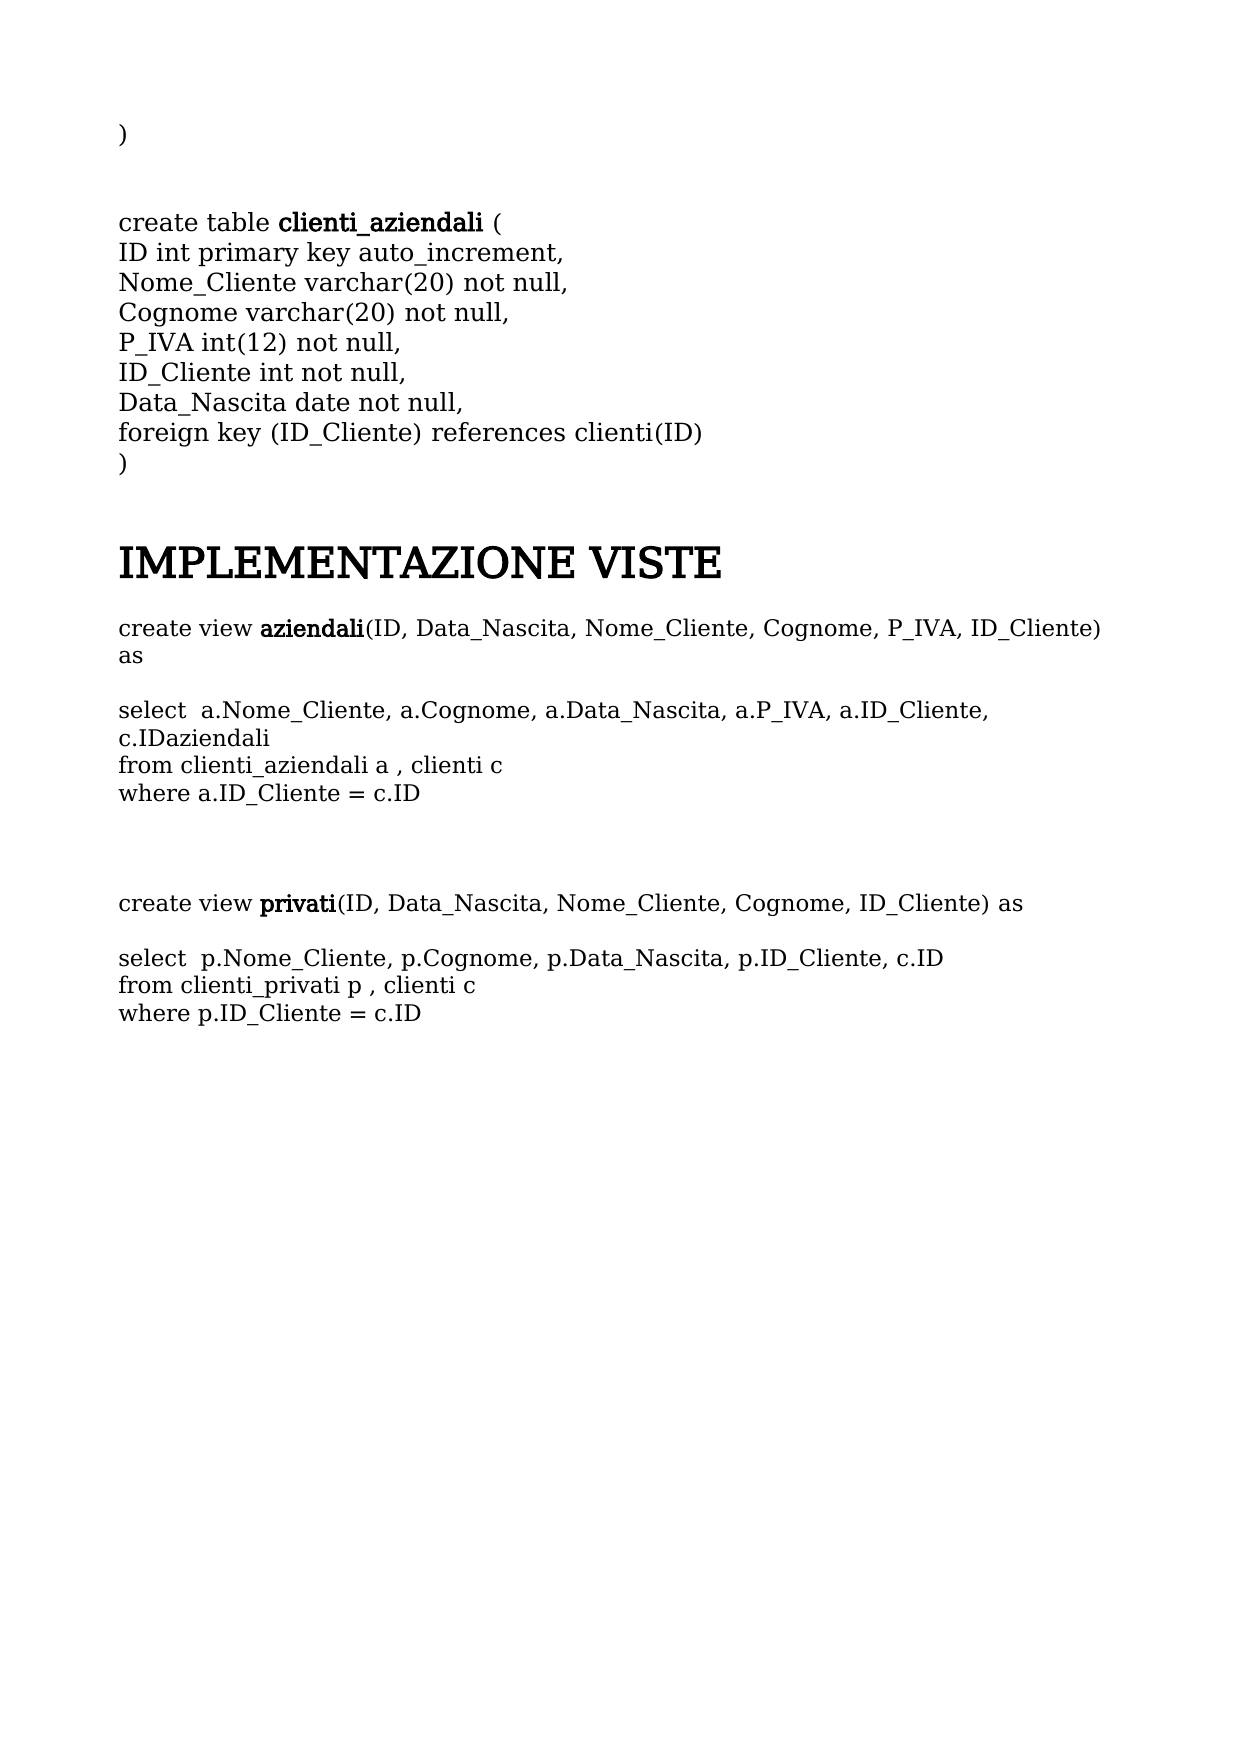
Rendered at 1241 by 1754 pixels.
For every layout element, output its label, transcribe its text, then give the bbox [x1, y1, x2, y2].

text P_IVA int(12) not null, [118, 326, 1122, 356]
text ) [118, 446, 1122, 476]
text ID_Cliente int not null, [118, 356, 1122, 386]
text ) [118, 118, 1122, 148]
text Data_Nascita date not null, [118, 386, 1122, 416]
text Nome_Cliente varchar(20) not null, [118, 266, 1122, 296]
text Cognome varchar(20) not null, [118, 296, 1122, 326]
text foreign key (ID_Cliente) references clienti(ID) [118, 416, 1122, 446]
text from clienti_aziendali a , clienti c [118, 751, 1122, 779]
text where p.ID_Cliente = c.ID [118, 999, 1122, 1026]
text select a.Nome_Cliente, a.Cognome, a.Data_Nascita, a.P_IVA, a.ID_Cliente, c.IDaziendali [118, 696, 1122, 751]
text from clienti_privati p , clienti c [118, 971, 1122, 999]
text create view aziendali(ID, Data_Nascita, Nome_Cliente, Cognome, P_IVA, ID_Cliente) as [118, 614, 1122, 669]
text select p.Nome_Cliente, p.Cognome, p.Data_Nascita, p.ID_Cliente, c.ID [118, 944, 1122, 971]
text create table clienti_aziendali ( [118, 206, 1122, 236]
text ID int primary key auto_increment, [118, 236, 1122, 266]
text create view privati(ID, Data_Nascita, Nome_Cliente, Cognome, ID_Cliente) as [118, 889, 1122, 916]
text IMPLEMENTAZIONE VISTE [118, 536, 1122, 586]
text where a.ID_Cliente = c.ID [118, 779, 1122, 806]
